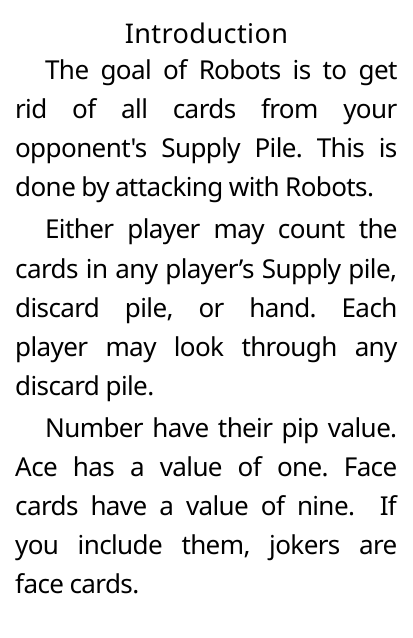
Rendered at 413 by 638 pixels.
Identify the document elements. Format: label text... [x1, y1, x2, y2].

subtitle Introduction [15, 15, 397, 52]
text Either player may count the cards in any player’s Supply pile, discard pile, or hand. Each player may look through any discard pile. [15, 211, 397, 403]
text Number have their pip value. Ace has a value of one. Face cards have a value of nine. If you include them, jokers are face cards. [15, 409, 397, 601]
text The goal of Robots is to get rid of all cards from your opponent's Supply Pile. This is done by attacking with Robots. [15, 52, 397, 204]
